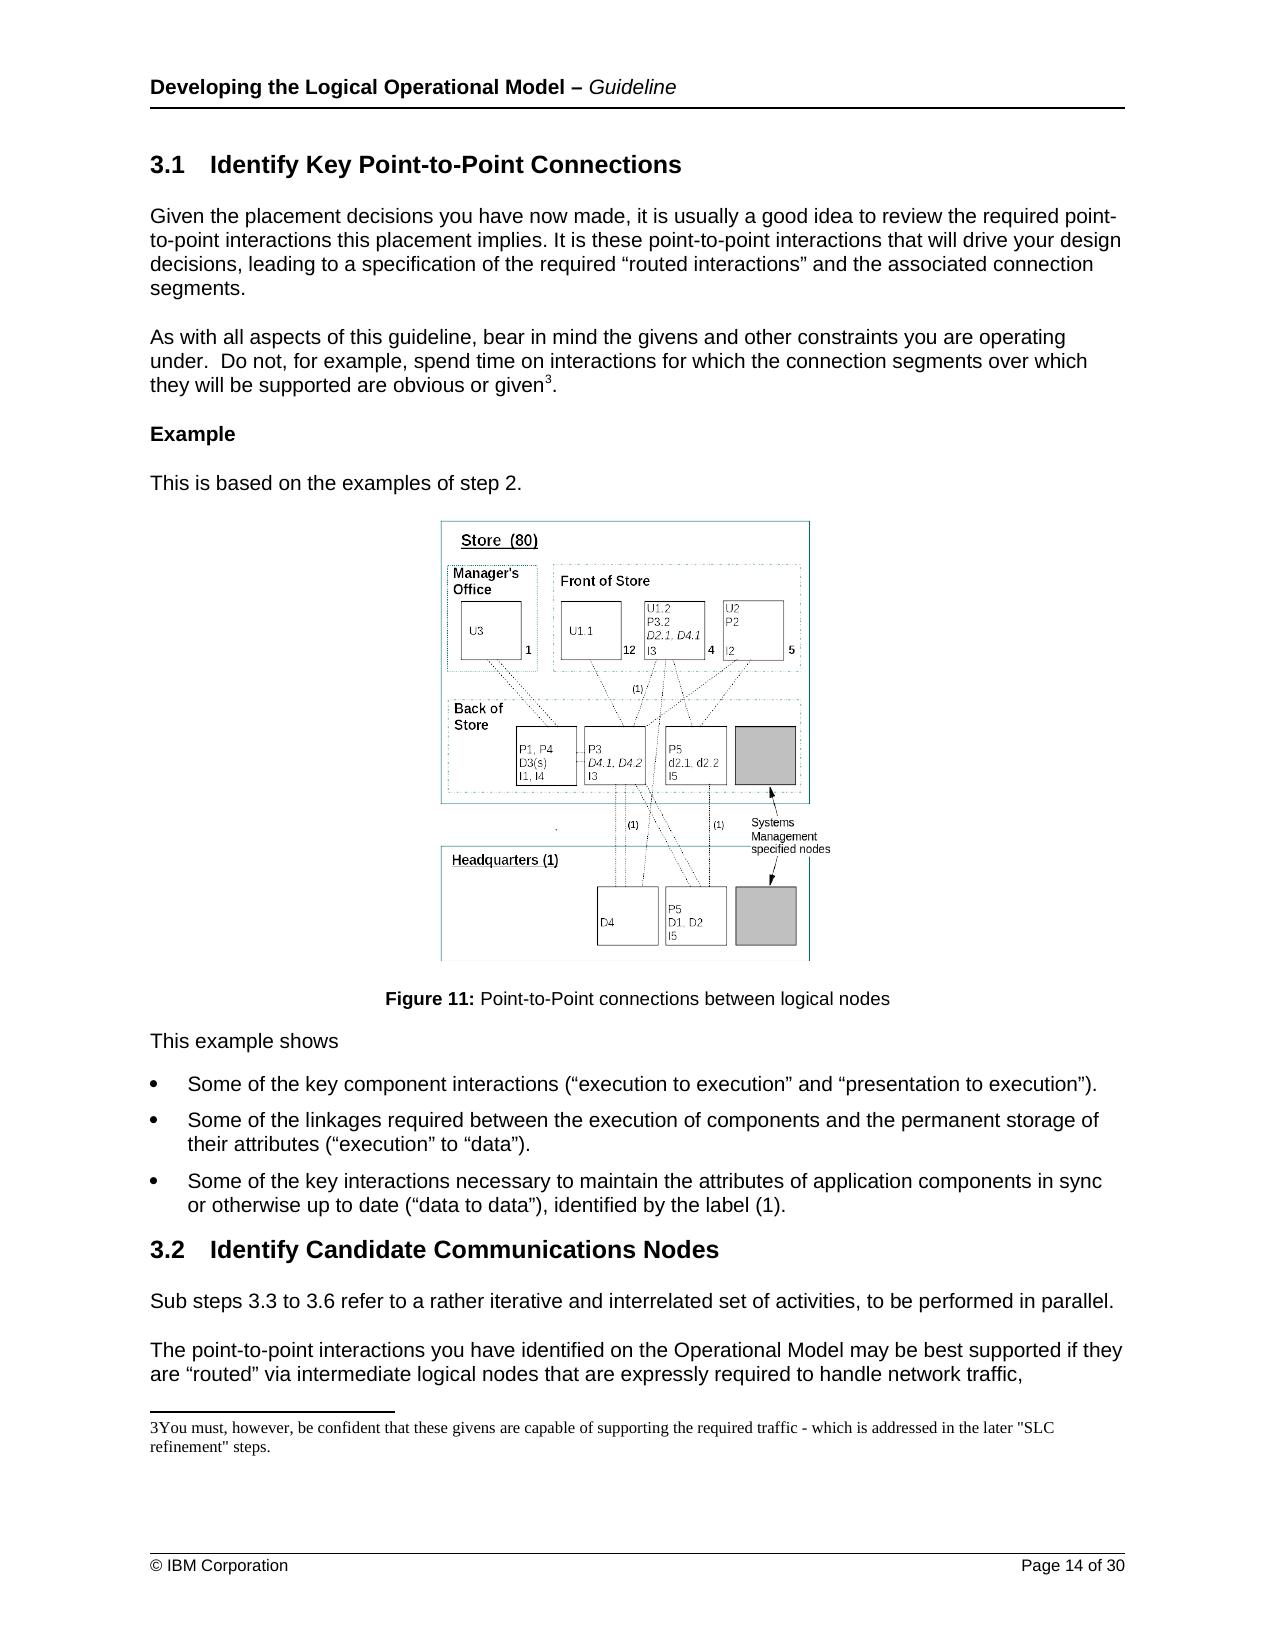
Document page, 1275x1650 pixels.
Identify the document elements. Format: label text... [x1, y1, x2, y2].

list Some of the key component interactions (“execution to execution” and “presentation to execution”). [150, 1072, 1125, 1096]
text Example [150, 421, 1125, 445]
text This is based on the examples of step 2. [150, 470, 1125, 494]
list Some of the key interactions necessary to maintain the attributes of application components in sync or otherwise up to date (“data to data”), identified by the label (1). [150, 1169, 1125, 1217]
text Figure 11: Point-to-Point connections between logical nodes [150, 987, 1125, 1009]
text Sub steps 3.3 to 3.6 refer to a rather iterative and interrelated set of activities, to be performed in parallel. [150, 1289, 1125, 1313]
list Some of the linkages required between the execution of components and the permanent storage of their attributes (“execution” to “data”). [150, 1108, 1125, 1156]
text This example shows [150, 1029, 1125, 1053]
text Given the placement decisions you have now made, it is usually a good idea to review the required point-to-point interactions this placement implies. It is these point-to-point interactions that will drive your design decisions, leading to a specification of the required “routed interactions” and the associated connection segments. [150, 204, 1125, 299]
subtitle Identify Key Point-to-Point Connections [150, 150, 1125, 179]
text The point-to-point interactions you have identified on the Operational Model may be best supported if they are “routed” via intermediate logical nodes that are expressly required to handle network traffic, [150, 1338, 1125, 1386]
list You must, however, be confident that these givens are capable of supporting the required traffic - which is addressed in the later "SLC refinement" steps. [150, 1418, 1125, 1456]
text As with all aspects of this guideline, bear in mind the givens and other constraints you are operating under. Do not, for example, spend time on interactions for which the connection segments over which they will be supported are obvious or given. [150, 324, 1125, 396]
subtitle Identify Candidate Communications Nodes [150, 1235, 1125, 1264]
